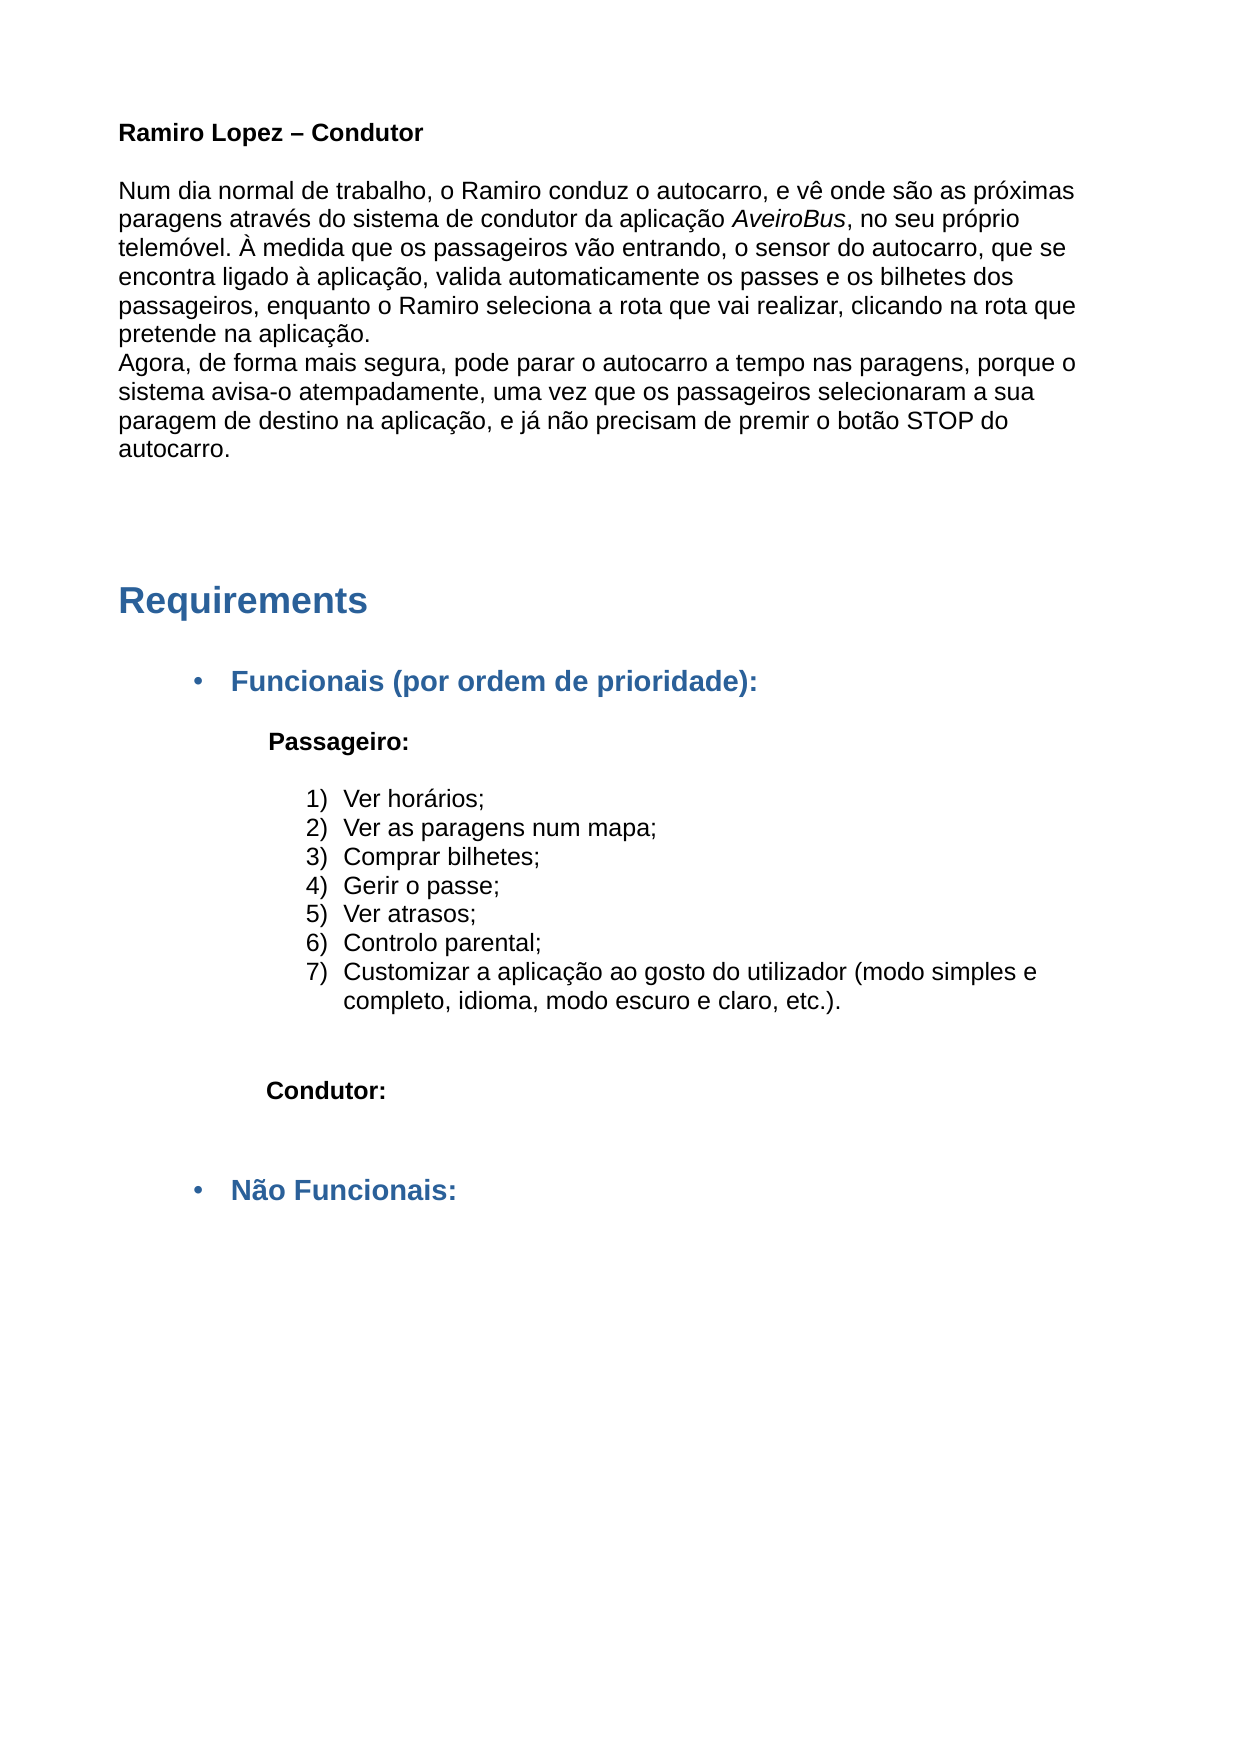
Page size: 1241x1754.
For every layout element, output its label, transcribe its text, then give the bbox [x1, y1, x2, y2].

list Ver horários; [306, 784, 1122, 813]
text Num dia normal de trabalho, o Ramiro conduz o autocarro, e vê onde são as próximas paragens através do sistema de condutor da aplicação AveiroBus, no seu próprio telemóvel. À medida que os passageiros vão entrando, o sensor do autocarro, que se encontra ligado à aplicação, valida automaticamente os passes e os bilhetes dos passageiros, enquanto o Ramiro seleciona a rota que vai realizar, clicando na rota que pretende na aplicação. [118, 176, 1122, 348]
text Ramiro Lopez – Condutor [118, 118, 1122, 147]
list Controlo parental; [306, 928, 1122, 957]
list Ver atrasos; [306, 899, 1122, 928]
list Funcionais (por ordem de prioridade): [193, 664, 1122, 698]
list Customizar a aplicação ao gosto do utilizador (modo simples e completo, idioma, modo escuro e claro, etc.). [306, 957, 1122, 1014]
text Condutor: [118, 1072, 1122, 1105]
text Requirements [118, 578, 1122, 621]
list Não Funcionais: [193, 1172, 1122, 1206]
text Agora, de forma mais segura, pode parar o autocarro a tempo nas paragens, porque o sistema avisa-o atempadamente, uma vez que os passageiros selecionaram a sua paragem de destino na aplicação, e já não precisam de premir o botão STOP do autocarro. [118, 348, 1122, 463]
list Comprar bilhetes; [306, 842, 1122, 871]
list Gerir o passe; [306, 871, 1122, 899]
list Ver as paragens num mapa; [306, 813, 1122, 842]
list Passageiro: [231, 727, 1122, 756]
